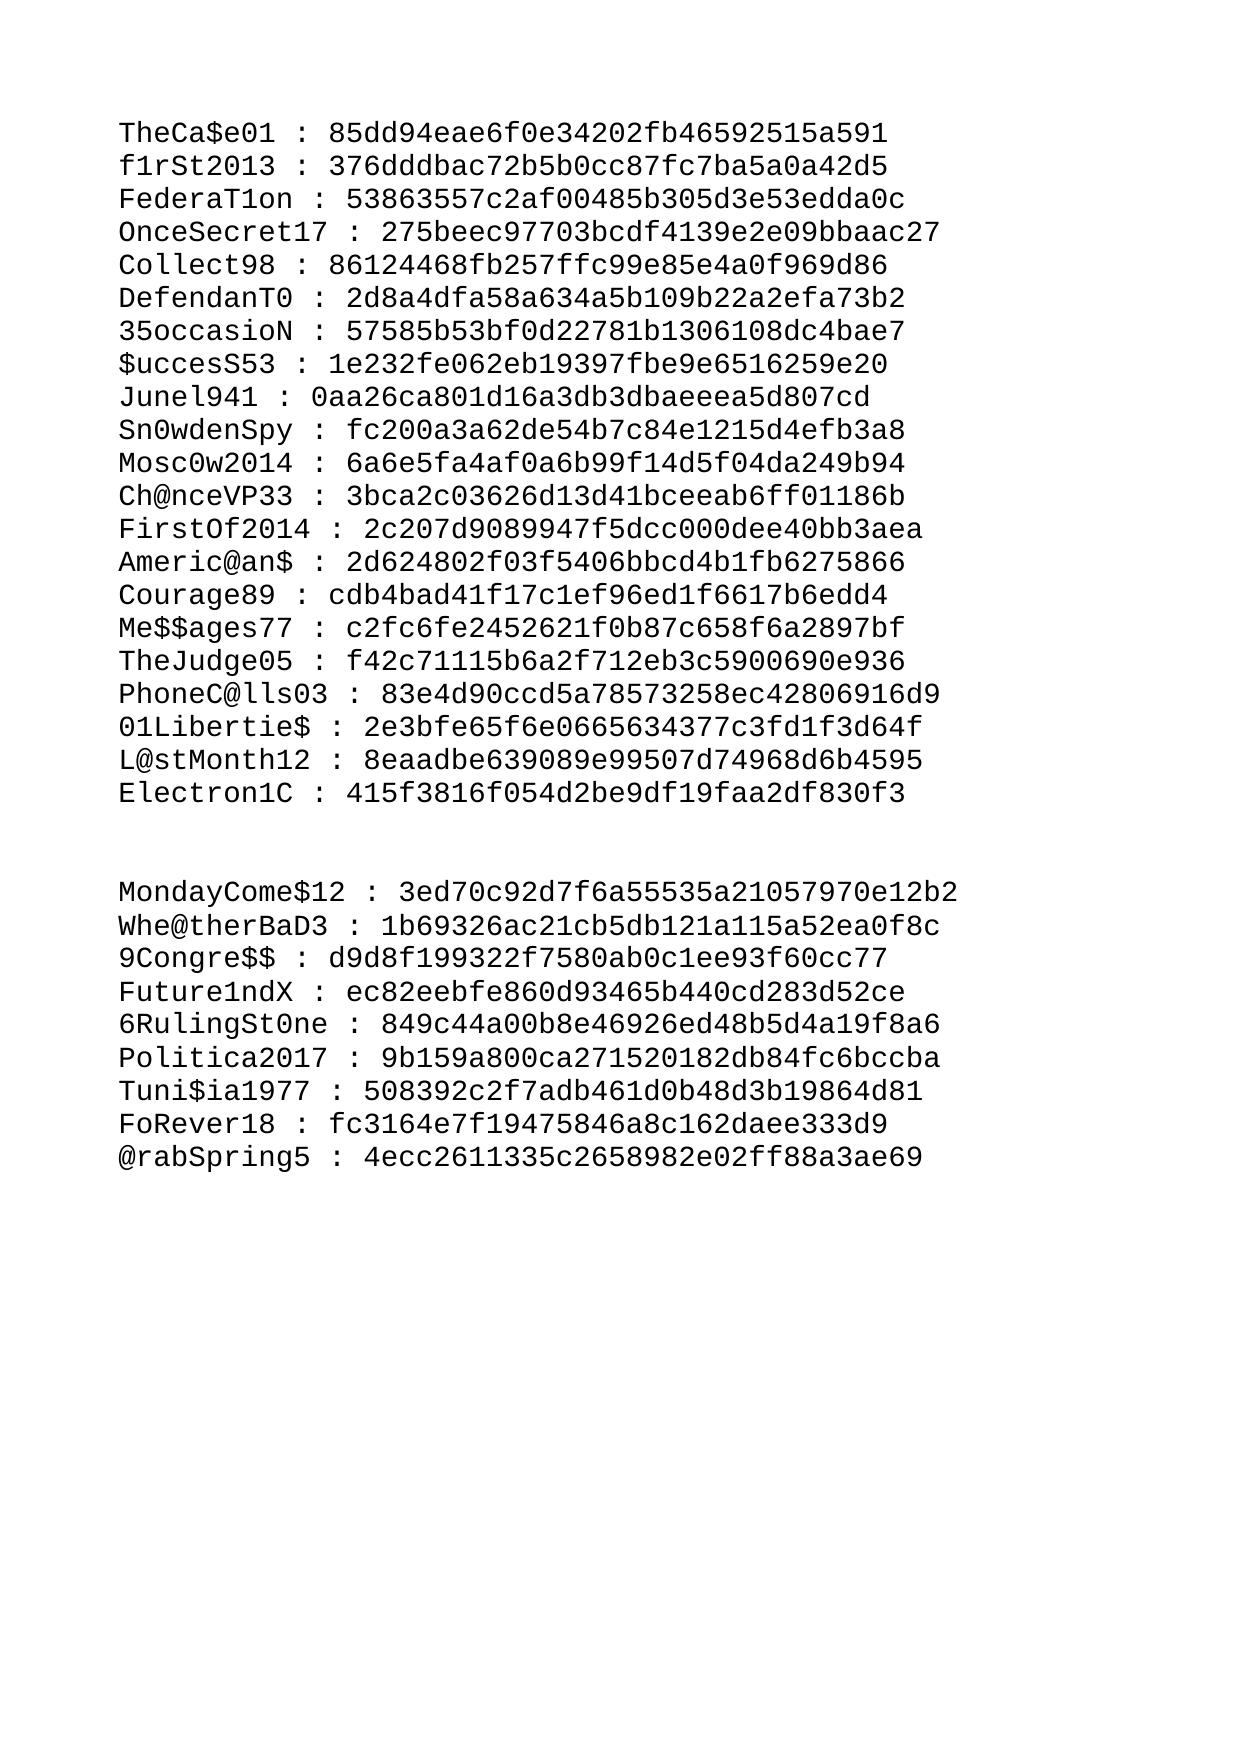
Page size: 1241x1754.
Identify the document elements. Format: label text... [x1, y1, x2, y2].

text OnceSecret17 : 275beec97703bcdf4139e2e09bbaac27 [118, 217, 1122, 250]
text Electron1C : 415f3816f054d2be9df19faa2df830f3 [118, 778, 1122, 812]
text TheCa$e01 : 85dd94eae6f0e34202fb46592515a591 [118, 118, 1122, 151]
text 01Libertie$ : 2e3bfe65f6e0665634377c3fd1f3d64f [118, 712, 1122, 746]
text 35occasioN : 57585b53bf0d22781b1306108dc4bae7 [118, 316, 1122, 349]
text DefendanT0 : 2d8a4dfa58a634a5b109b22a2efa73b2 [118, 283, 1122, 316]
text PhoneC@lls03 : 83e4d90ccd5a78573258ec42806916d9 [118, 679, 1122, 712]
text FirstOf2014 : 2c207d9089947f5dcc000dee40bb3aea [118, 514, 1122, 547]
text Politica2017 : 9b159a800ca271520182db84fc6bccba [118, 1043, 1122, 1076]
text TheJudge05 : f42c71115b6a2f712eb3c5900690e936 [118, 646, 1122, 679]
text Collect98 : 86124468fb257ffc99e85e4a0f969d86 [118, 250, 1122, 283]
text 6RulingSt0ne : 849c44a00b8e46926ed48b5d4a19f8a6 [118, 1010, 1122, 1043]
text @rabSpring5 : 4ecc2611335c2658982e02ff88a3ae69 [118, 1142, 1122, 1175]
text FoRever18 : fc3164e7f19475846a8c162daee333d9 [118, 1109, 1122, 1142]
text $uccesS53 : 1e232fe062eb19397fbe9e6516259e20 [118, 349, 1122, 382]
text Courage89 : cdb4bad41f17c1ef96ed1f6617b6edd4 [118, 580, 1122, 613]
text Me$$ages77 : c2fc6fe2452621f0b87c658f6a2897bf [118, 613, 1122, 646]
text MondayCome$12 : 3ed70c92d7f6a55535a21057970e12b2 [118, 878, 1122, 911]
text Tuni$ia1977 : 508392c2f7adb461d0b48d3b19864d81 [118, 1076, 1122, 1109]
text Americ@an$ : 2d624802f03f5406bbcd4b1fb6275866 [118, 547, 1122, 580]
text Future1ndX : ec82eebfe860d93465b440cd283d52ce [118, 977, 1122, 1010]
text Sn0wdenSpy : fc200a3a62de54b7c84e1215d4efb3a8 [118, 415, 1122, 448]
text f1rSt2013 : 376dddbac72b5b0cc87fc7ba5a0a42d5 [118, 151, 1122, 184]
text Junel941 : 0aa26ca801d16a3db3dbaeeea5d807cd [118, 382, 1122, 415]
text Whe@therBaD3 : 1b69326ac21cb5db121a115a52ea0f8c [118, 911, 1122, 944]
text Mosc0w2014 : 6a6e5fa4af0a6b99f14d5f04da249b94 [118, 448, 1122, 481]
text FederaT1on : 53863557c2af00485b305d3e53edda0c [118, 184, 1122, 217]
text 9Congre$$ : d9d8f199322f7580ab0c1ee93f60cc77 [118, 944, 1122, 977]
text Ch@nceVP33 : 3bca2c03626d13d41bceeab6ff01186b [118, 481, 1122, 514]
text L@stMonth12 : 8eaadbe639089e99507d74968d6b4595 [118, 746, 1122, 778]
